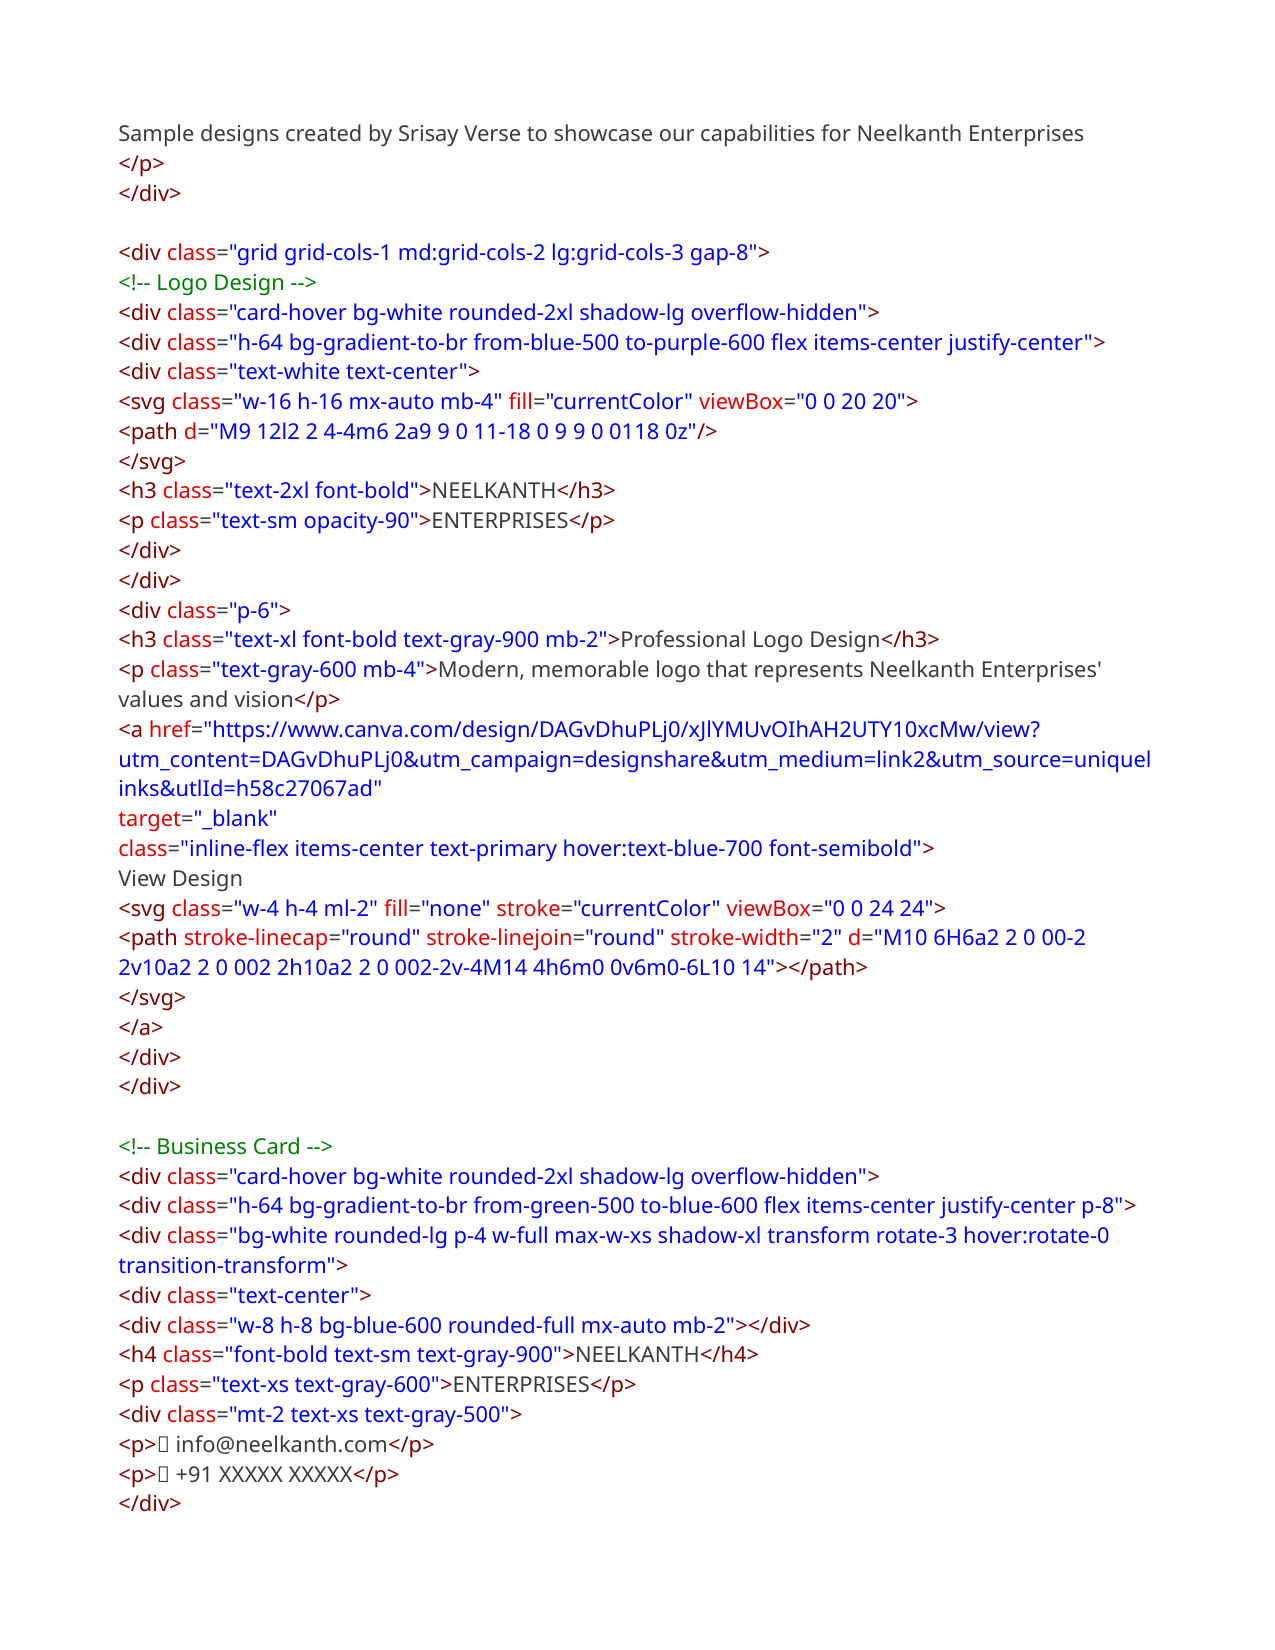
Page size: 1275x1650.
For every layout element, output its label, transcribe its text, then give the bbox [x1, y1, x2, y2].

text <!-- Business Card --> [118, 1131, 1157, 1161]
text <h4 class="font-bold text-sm text-gray-900">NEELKANTH</h4> [118, 1339, 1157, 1369]
text <div class="text-white text-center"> [118, 356, 1157, 386]
text </div> [118, 1042, 1157, 1071]
text </svg> [118, 982, 1157, 1012]
text </div> [118, 178, 1157, 207]
text <path stroke-linecap="round" stroke-linejoin="round" stroke-width="2" d="M10 6H6a2 2 0 00-2 2v10a2 2 0 002 2h10a2 2 0 002-2v-4M14 4h6m0 0v6m0-6L10 14"></path> [118, 922, 1157, 982]
text </a> [118, 1012, 1157, 1042]
text </div> [118, 565, 1157, 595]
text <div class="card-hover bg-white rounded-2xl shadow-lg overflow-hidden"> [118, 1161, 1157, 1190]
text <svg class="w-16 h-16 mx-auto mb-4" fill="currentColor" viewBox="0 0 20 20"> [118, 386, 1157, 416]
text </div> [118, 1488, 1157, 1518]
text </svg> [118, 446, 1157, 476]
text <svg class="w-4 h-4 ml-2" fill="none" stroke="currentColor" viewBox="0 0 24 24"> [118, 893, 1157, 922]
text <p class="text-xs text-gray-600">ENTERPRISES</p> [118, 1369, 1157, 1399]
text <div class="bg-white rounded-lg p-4 w-full max-w-xs shadow-xl transform rotate-3 hover:rotate-0 transition-transform"> [118, 1220, 1157, 1280]
text <div class="card-hover bg-white rounded-2xl shadow-lg overflow-hidden"> [118, 297, 1157, 327]
text <h3 class="text-xl font-bold text-gray-900 mb-2">Professional Logo Design</h3> [118, 624, 1157, 654]
text </p> [118, 148, 1157, 178]
text target="_blank" [118, 803, 1157, 833]
text <a href="https://www.canva.com/design/DAGvDhuPLj0/xJlYMUvOIhAH2UTY10xcMw/view?utm_content=DAGvDhuPLj0&utm_campaign=designshare&utm_medium=link2&utm_source=uniquelinks&utlId=h58c27067ad" [118, 714, 1157, 803]
text <!-- Logo Design --> [118, 267, 1157, 297]
text Sample designs created by Srisay Verse to showcase our capabilities for Neelkanth Enterprises [118, 118, 1157, 148]
text <div class="h-64 bg-gradient-to-br from-blue-500 to-purple-600 flex items-center justify-center"> [118, 327, 1157, 356]
text <h3 class="text-2xl font-bold">NEELKANTH</h3> [118, 476, 1157, 505]
text <p>📧 info@neelkanth.com</p> [118, 1429, 1157, 1458]
text <p class="text-sm opacity-90">ENTERPRISES</p> [118, 505, 1157, 535]
text <div class="p-6"> [118, 595, 1157, 624]
text </div> [118, 1071, 1157, 1101]
text <div class="mt-2 text-xs text-gray-500"> [118, 1399, 1157, 1429]
text <div class="text-center"> [118, 1280, 1157, 1309]
text <div class="w-8 h-8 bg-blue-600 rounded-full mx-auto mb-2"></div> [118, 1309, 1157, 1339]
text <p>📱 +91 XXXXX XXXXX</p> [118, 1458, 1157, 1488]
text View Design [118, 863, 1157, 893]
text <path d="M9 12l2 2 4-4m6 2a9 9 0 11-18 0 9 9 0 0118 0z"/> [118, 416, 1157, 446]
text <p class="text-gray-600 mb-4">Modern, memorable logo that represents Neelkanth Enterprises' values and vision</p> [118, 654, 1157, 714]
text <div class="grid grid-cols-1 md:grid-cols-2 lg:grid-cols-3 gap-8"> [118, 237, 1157, 267]
text </div> [118, 535, 1157, 565]
text <div class="h-64 bg-gradient-to-br from-green-500 to-blue-600 flex items-center justify-center p-8"> [118, 1190, 1157, 1220]
text class="inline-flex items-center text-primary hover:text-blue-700 font-semibold"> [118, 833, 1157, 863]
